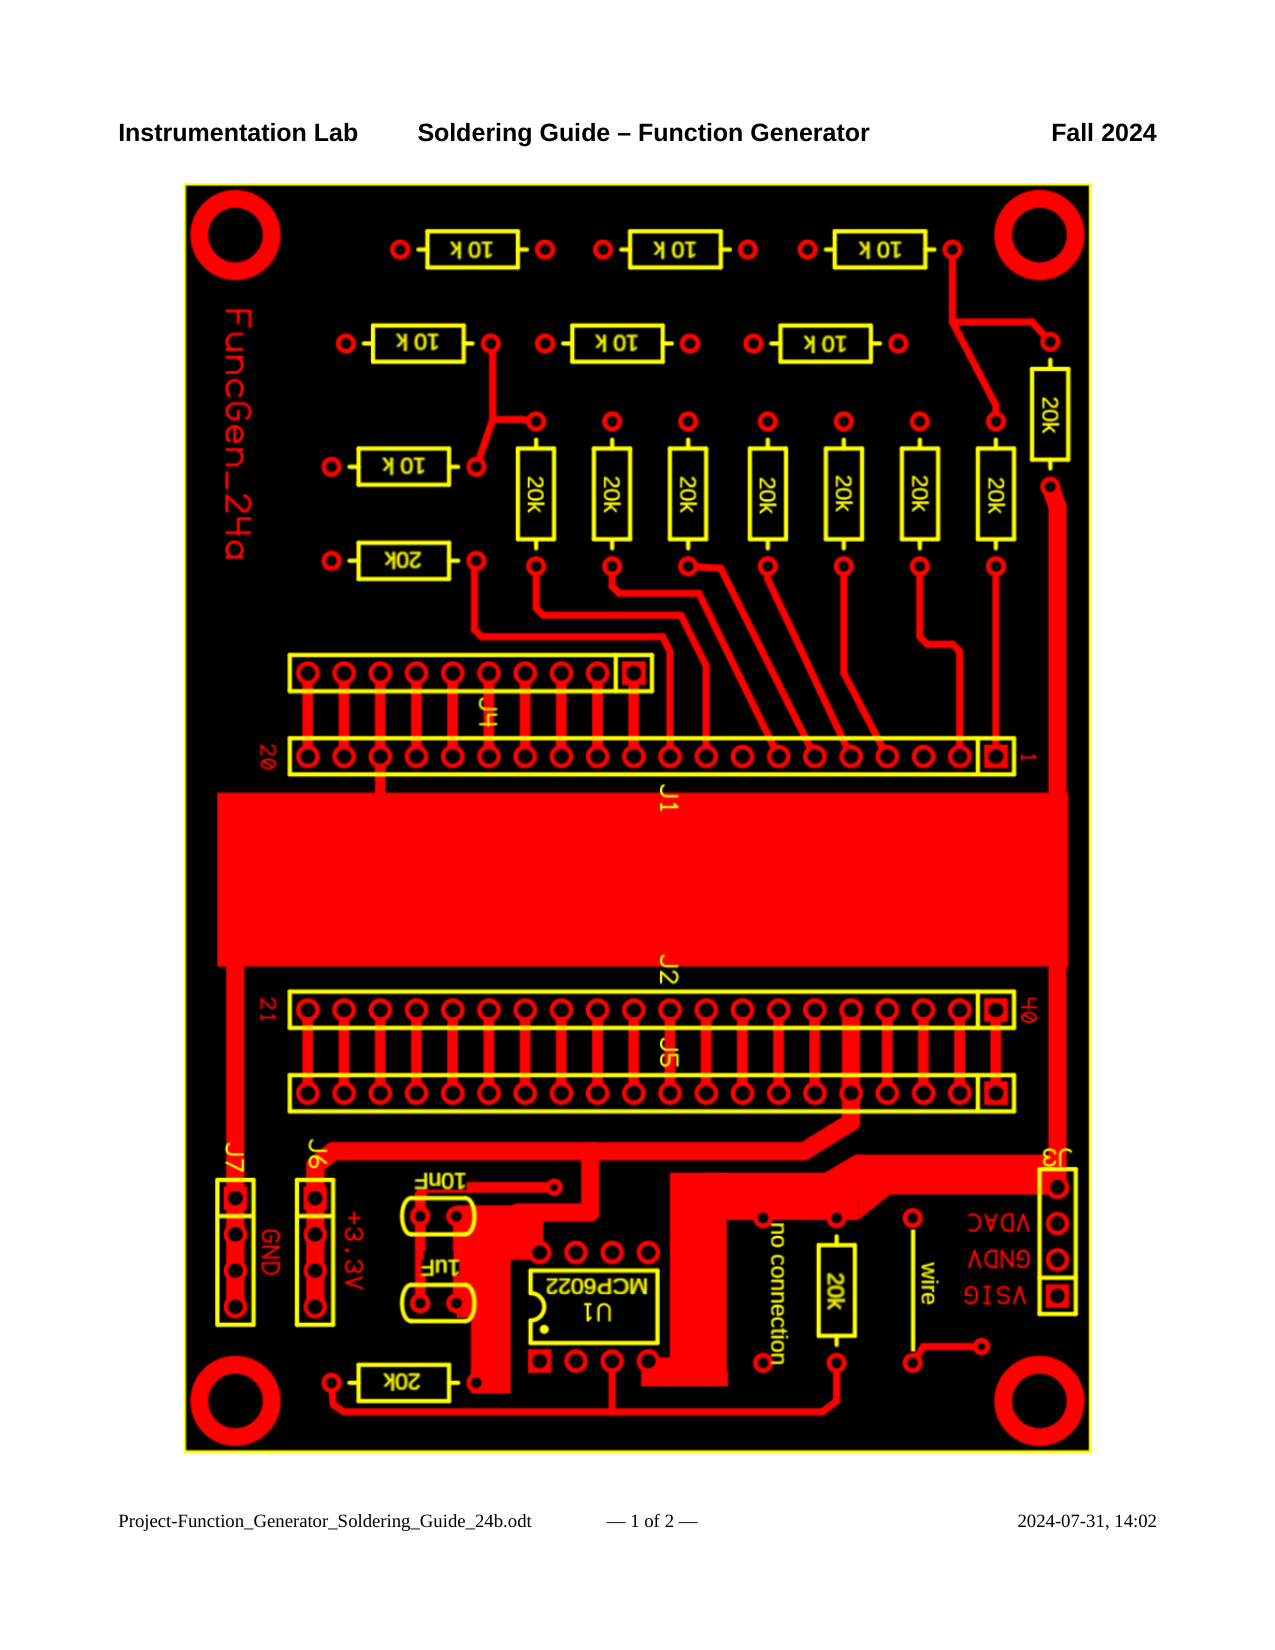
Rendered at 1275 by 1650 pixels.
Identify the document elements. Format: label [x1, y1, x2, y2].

picture [185, 184, 1091, 1452]
